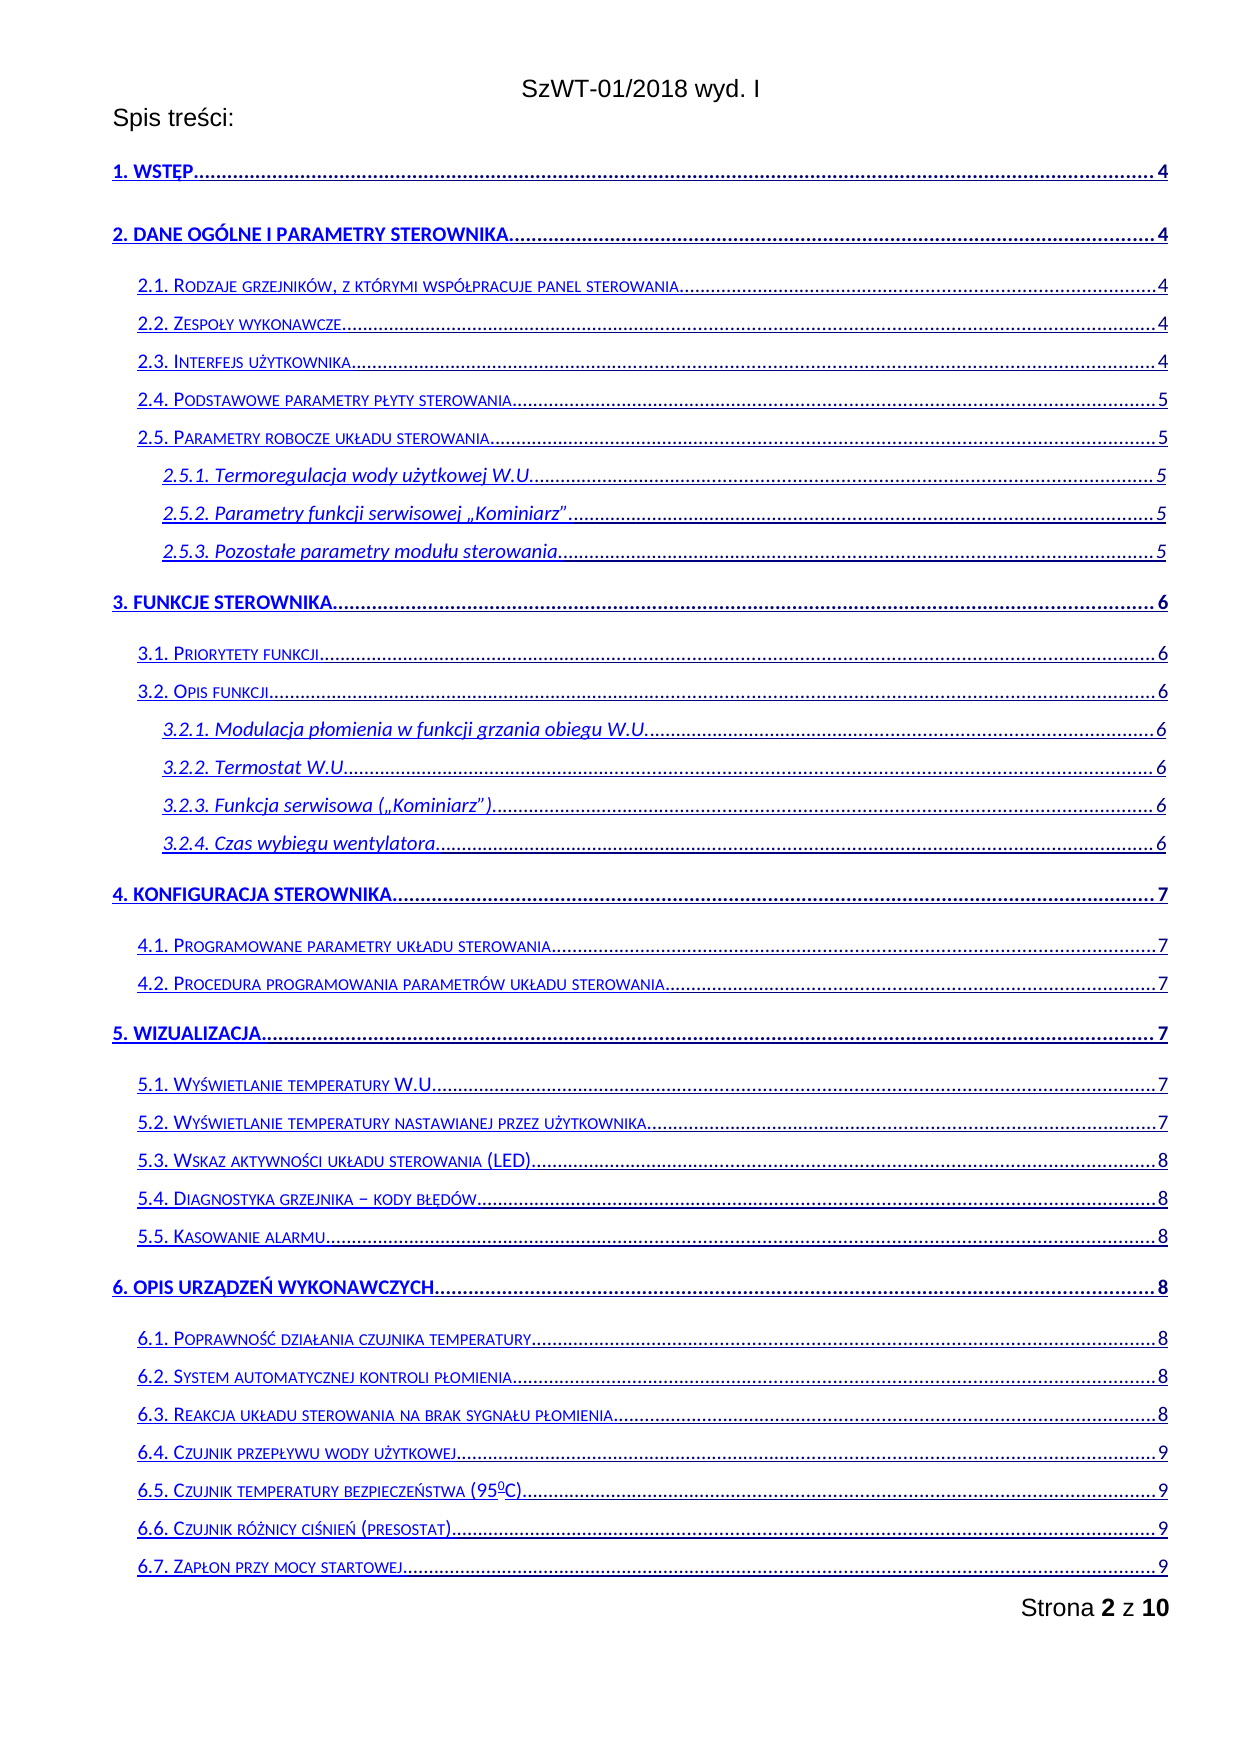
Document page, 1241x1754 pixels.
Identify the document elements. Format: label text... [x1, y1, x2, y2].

text 6.6. Czujnik różnicy ciśnień (presostat). 9 [137, 1516, 1169, 1541]
text 2.4. Podstawowe parametry płyty sterowania. 5 [137, 386, 1169, 412]
text 3.1. Priorytety funkcji. 6 [137, 640, 1169, 665]
text 5.5. Kasowanie alarmu. 8 [137, 1224, 1169, 1249]
text 5. WIZUALIZACJA. 7 [112, 1021, 1169, 1046]
text 2.3. Interfejs użytkownika. 4 [137, 348, 1169, 373]
text 3.2.4. Czas wybiegu wentylatora. 6 [162, 831, 1169, 856]
text 2.5.3. Pozostałe parametry modułu sterowania. 5 [162, 539, 1169, 564]
text 4. KONFIGURACJA STEROWNIKA. 7 [112, 881, 1169, 907]
text 5.2. Wyświetlanie temperatury nastawianej przez użytkownika. 7 [137, 1109, 1169, 1135]
text 3.2. Opis funkcji. 6 [137, 678, 1169, 703]
text 6.5. Czujnik temperatury bezpieczeństwa (950C). 9 [137, 1477, 1169, 1503]
text 3.2.2. Termostat W.U. 6 [162, 754, 1169, 780]
text 2.1. Rodzaje grzejników, z którymi współpracuje panel sterowania. 4 [137, 272, 1169, 297]
text 2.5.2. Parametry funkcji serwisowej „Kominiarz”. 5 [162, 501, 1169, 526]
text 6.4. Czujnik przepływu wody użytkowej 9 [137, 1439, 1169, 1465]
text 1. WSTĘP. 4 [112, 158, 1169, 183]
text 2.5. Parametry robocze układu sterowania. 5 [137, 424, 1169, 450]
text 6. Opis urządzeń wykonawczych 8 [112, 1274, 1169, 1300]
text 6.3. Reakcja układu sterowania na brak sygnału płomienia. 8 [137, 1401, 1169, 1427]
text 5.3. Wskaz aktywności układu sterowania (LED). 8 [137, 1147, 1169, 1173]
text 2.5.1. Termoregulacja wody użytkowej W.U. 5 [162, 462, 1169, 488]
text Spis treści: [112, 102, 1169, 131]
text 3.2.1. Modulacja płomienia w funkcji grzania obiegu W.U. 6 [162, 716, 1169, 742]
text 4.2. Procedura programowania parametrów układu sterowania. 7 [137, 970, 1169, 995]
text 2. DANE OGÓLNE I PARAMETRY STEROWNIKA. 4 [112, 221, 1169, 247]
text 2.2. Zespoły wykonawcze. 4 [137, 310, 1169, 335]
text 5.4. Diagnostyka grzejnika – kody błędów. 8 [137, 1186, 1169, 1211]
text 4.1. Programowane parametry układu sterowania. 7 [137, 932, 1169, 957]
text 6.2. System automatycznej kontroli płomienia. 8 [137, 1363, 1169, 1388]
text 3. FUNKCJE STEROWNIKA. 6 [112, 589, 1169, 615]
text 5.1. Wyświetlanie temperatury W.U. 7 [137, 1071, 1169, 1097]
text 6.1. Poprawność działania czujnika temperatury 8 [137, 1325, 1169, 1350]
text 6.7. Zapłon przy mocy startowej. 9 [137, 1554, 1169, 1579]
text 3.2.3. Funkcja serwisowa („Kominiarz”). 6 [162, 792, 1169, 818]
